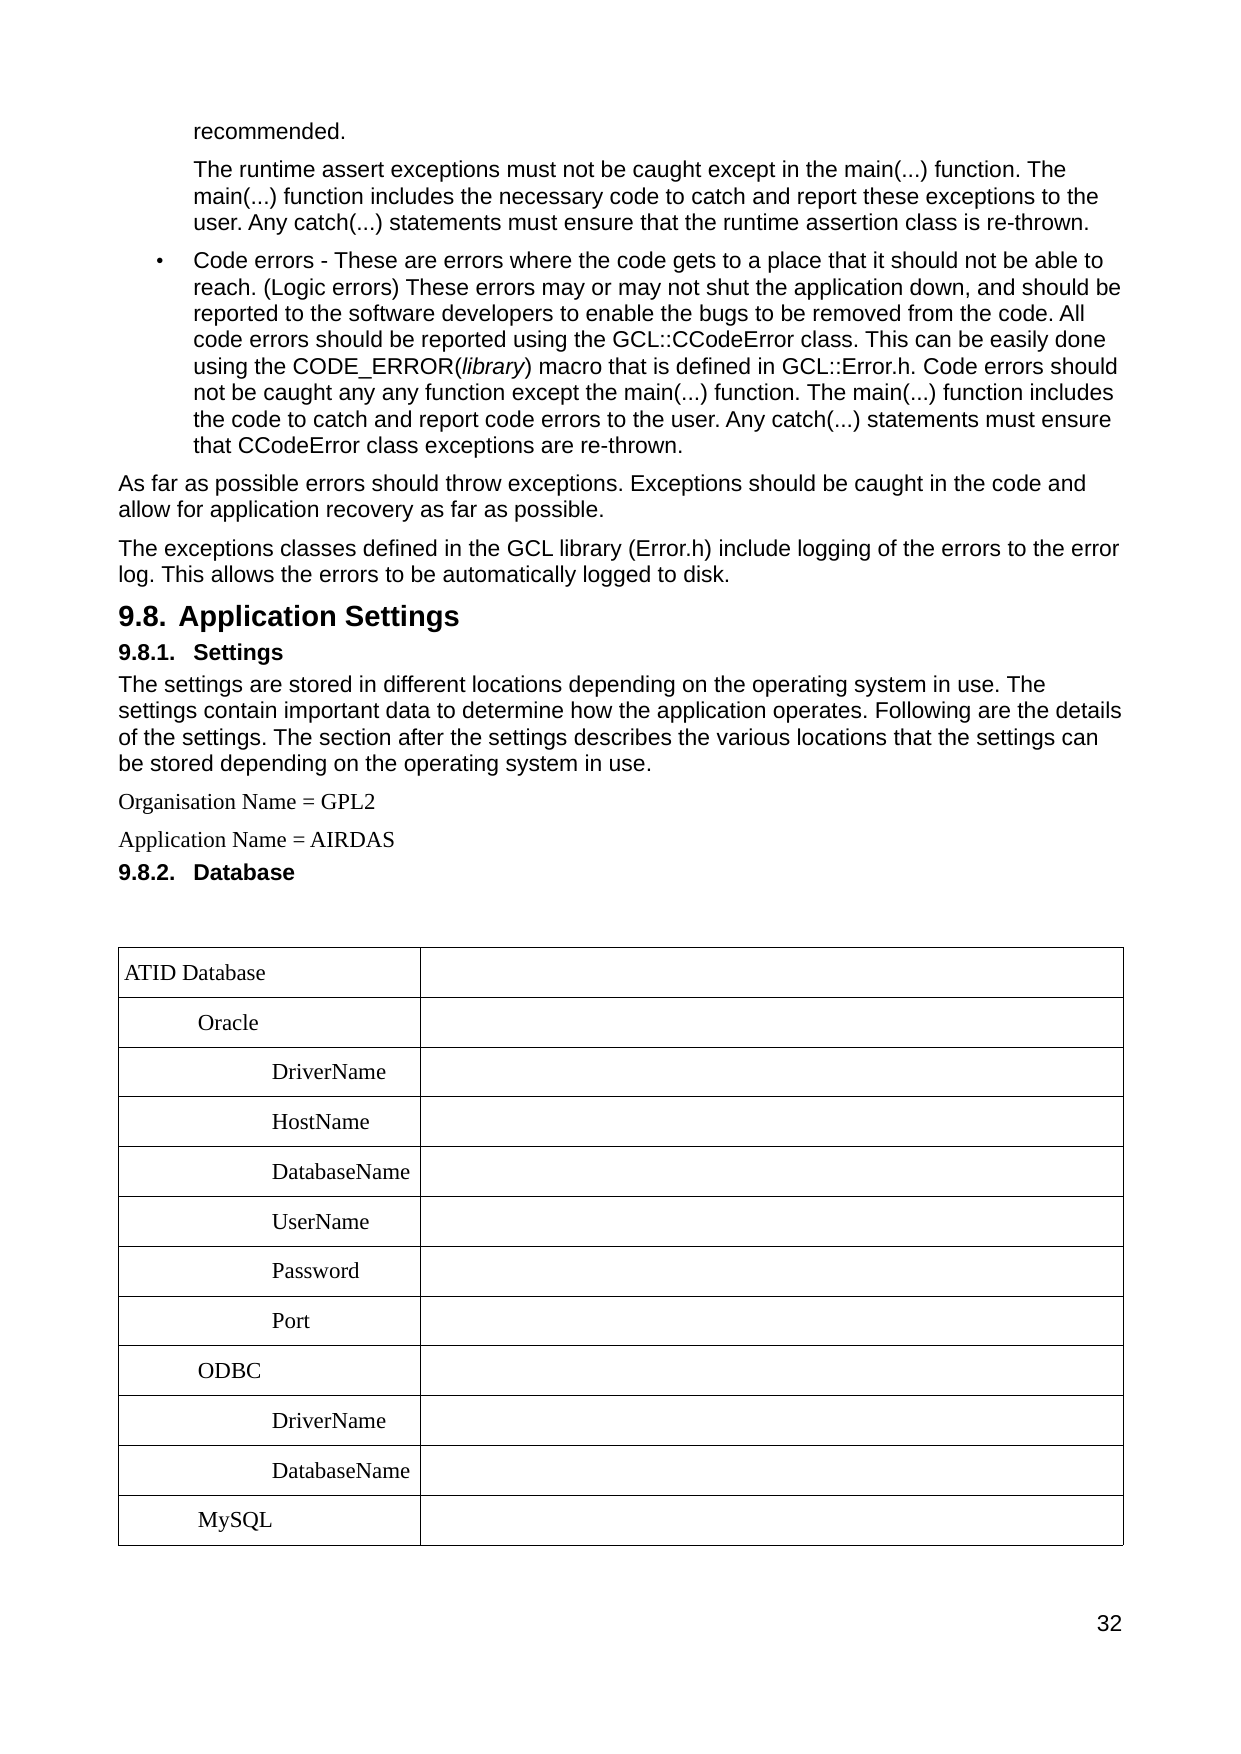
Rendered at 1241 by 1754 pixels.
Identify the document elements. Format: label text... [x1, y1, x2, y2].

table_cell ODBC [119, 1346, 420, 1395]
table_cell DriverName [119, 1048, 420, 1096]
table_cell [421, 1297, 1123, 1345]
text The exceptions classes defined in the GCL library (Error.h) include logging of the errors to the error log. This allows the errors to be automatically logged to disk. [118, 535, 1122, 587]
table_cell [421, 1446, 1123, 1495]
table_cell [421, 998, 1123, 1047]
table_cell DatabaseName [119, 1147, 420, 1196]
table_cell [421, 1048, 1123, 1096]
subtitle Database [118, 859, 1122, 885]
table_cell DriverName [119, 1396, 420, 1445]
subtitle Settings [118, 639, 1122, 665]
table_cell [421, 1496, 1123, 1544]
list Code errors - These are errors where the code gets to a place that it should not be able to reach. (Logic errors) These errors may or may not shut the application down, and should be reported to the software developers to enable the bugs to be removed from the code. All code errors should be reported using the GCL::CCodeError class. This can be easily done using the CODE_ERROR(library) macro that is defined in GCL::Error.h. Code errors should not be caught any any function except the main(...) function. The main(...) function includes the code to catch and report code errors to the user. Any catch(...) statements must ensure that CCodeError class exceptions are re-thrown. [156, 247, 1122, 458]
list recommended. [156, 118, 1122, 144]
text Organisation Name = GPL2 [118, 788, 1122, 815]
table_header [421, 948, 1123, 997]
text The settings are stored in different locations depending on the operating system in use. The settings contain important data to determine how the application operates. Following are the details of the settings. The section after the settings describes the various locations that the settings can be stored depending on the operating system in use. [118, 671, 1122, 776]
text As far as possible errors should throw exceptions. Exceptions should be caught in the code and allow for application recovery as far as possible. [118, 470, 1122, 523]
table_cell HostName [119, 1097, 420, 1146]
table_cell MySQL [119, 1496, 420, 1544]
table_cell [421, 1197, 1123, 1246]
table_cell [421, 1147, 1123, 1196]
text Application Name = AIRDAS [118, 827, 1122, 853]
table_cell DatabaseName [119, 1446, 420, 1495]
list The runtime assert exceptions must not be caught except in the main(...) function. The main(...) function includes the necessary code to catch and report these exceptions to the user. Any catch(...) statements must ensure that the runtime assertion class is re-thrown. [156, 156, 1122, 235]
table_cell UserName [119, 1197, 420, 1246]
table_cell Port [119, 1297, 420, 1345]
table_cell [421, 1247, 1123, 1296]
table_cell [421, 1346, 1123, 1395]
table_cell Oracle [119, 998, 420, 1047]
subtitle Application Settings [118, 599, 1122, 633]
table_cell Password [119, 1247, 420, 1296]
table_header ATID Database [119, 948, 420, 997]
table_cell [421, 1097, 1123, 1146]
table_cell [421, 1396, 1123, 1445]
